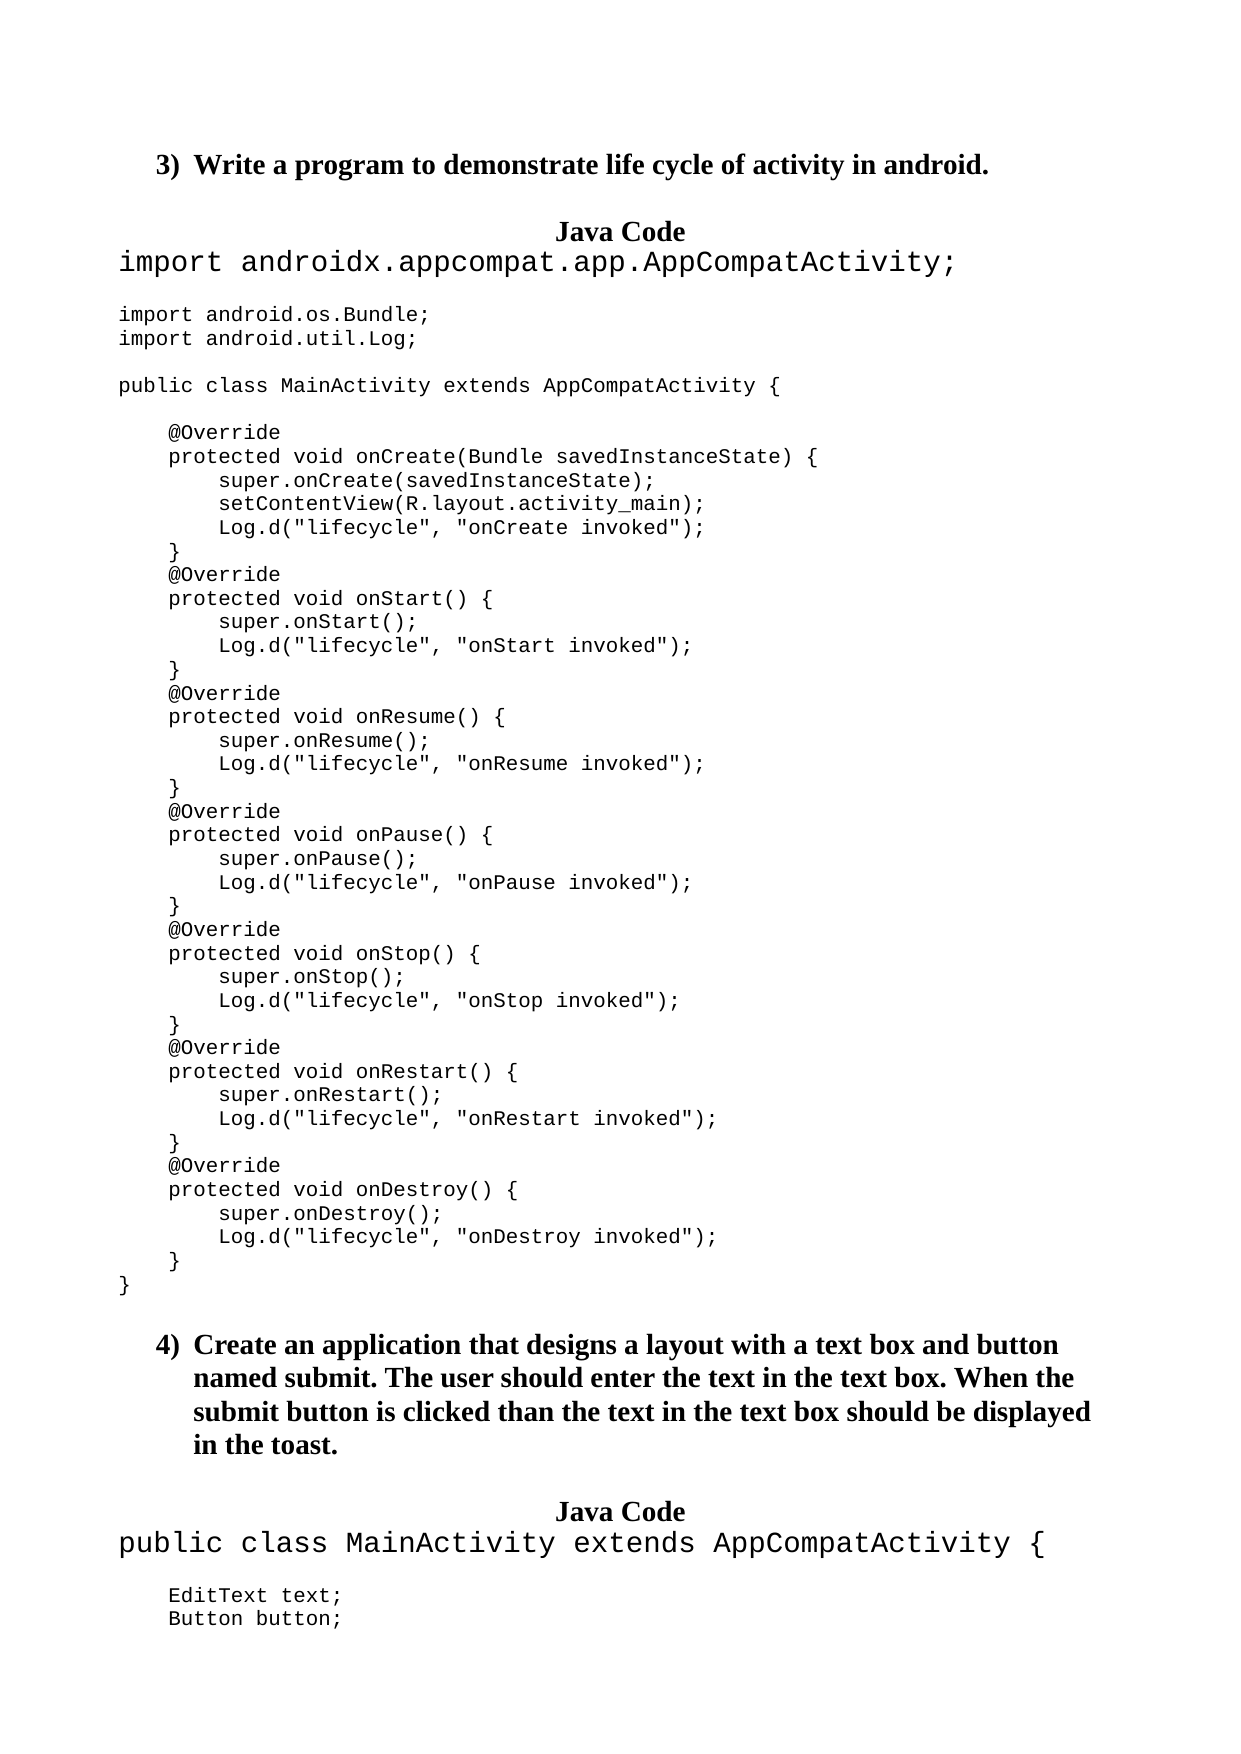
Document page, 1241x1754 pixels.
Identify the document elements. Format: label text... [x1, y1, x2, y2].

text Java Code [118, 1494, 1122, 1528]
text super.onDestroy(); [118, 1203, 1122, 1226]
list Write a program to demonstrate life cycle of activity in android. [156, 147, 1122, 180]
text super.onRestart(); [118, 1084, 1122, 1108]
text } [118, 1274, 1122, 1297]
text super.onStop(); [118, 966, 1122, 990]
text Java Code [118, 214, 1122, 247]
text Button button; [118, 1608, 1122, 1632]
text protected void onRestart() { [118, 1061, 1122, 1084]
text } [118, 1013, 1122, 1037]
text Log.d("lifecycle", "onStart invoked"); [118, 635, 1122, 659]
text import android.util.Log; [118, 328, 1122, 351]
text public class MainActivity extends AppCompatActivity { [118, 1528, 1122, 1561]
text @Override [118, 1155, 1122, 1179]
text } [118, 895, 1122, 919]
text protected void onDestroy() { [118, 1179, 1122, 1203]
text super.onCreate(savedInstanceState); [118, 470, 1122, 493]
text setContentView(R.layout.activity_main); [118, 493, 1122, 517]
text protected void onResume() { [118, 706, 1122, 730]
text @Override [118, 1037, 1122, 1061]
text Log.d("lifecycle", "onPause invoked"); [118, 872, 1122, 895]
text protected void onStart() { [118, 588, 1122, 612]
text @Override [118, 801, 1122, 824]
text @Override [118, 564, 1122, 588]
text } [118, 541, 1122, 564]
text } [118, 1250, 1122, 1274]
text Log.d("lifecycle", "onDestroy invoked"); [118, 1226, 1122, 1250]
text } [118, 1132, 1122, 1155]
text import android.os.Bundle; [118, 304, 1122, 328]
list Create an application that designs a layout with a text box and button named submit. The user should enter the text in the text box. When the submit button is clicked than the text in the text box should be displayed in the toast. [156, 1327, 1122, 1461]
text Log.d("lifecycle", "onCreate invoked"); [118, 517, 1122, 541]
text Log.d("lifecycle", "onStop invoked"); [118, 990, 1122, 1013]
text super.onPause(); [118, 848, 1122, 872]
text @Override [118, 422, 1122, 446]
text protected void onStop() { [118, 943, 1122, 966]
text Log.d("lifecycle", "onResume invoked"); [118, 753, 1122, 777]
text } [118, 659, 1122, 682]
text EditText text; [118, 1585, 1122, 1608]
text protected void onCreate(Bundle savedInstanceState) { [118, 446, 1122, 470]
text Log.d("lifecycle", "onRestart invoked"); [118, 1108, 1122, 1132]
text public class MainActivity extends AppCompatActivity { [118, 375, 1122, 399]
text protected void onPause() { [118, 824, 1122, 848]
text super.onStart(); [118, 612, 1122, 635]
text } [118, 777, 1122, 801]
text @Override [118, 919, 1122, 943]
text super.onResume(); [118, 730, 1122, 753]
text import androidx.appcompat.app.AppCompatActivity; [118, 247, 1122, 281]
text @Override [118, 682, 1122, 706]
